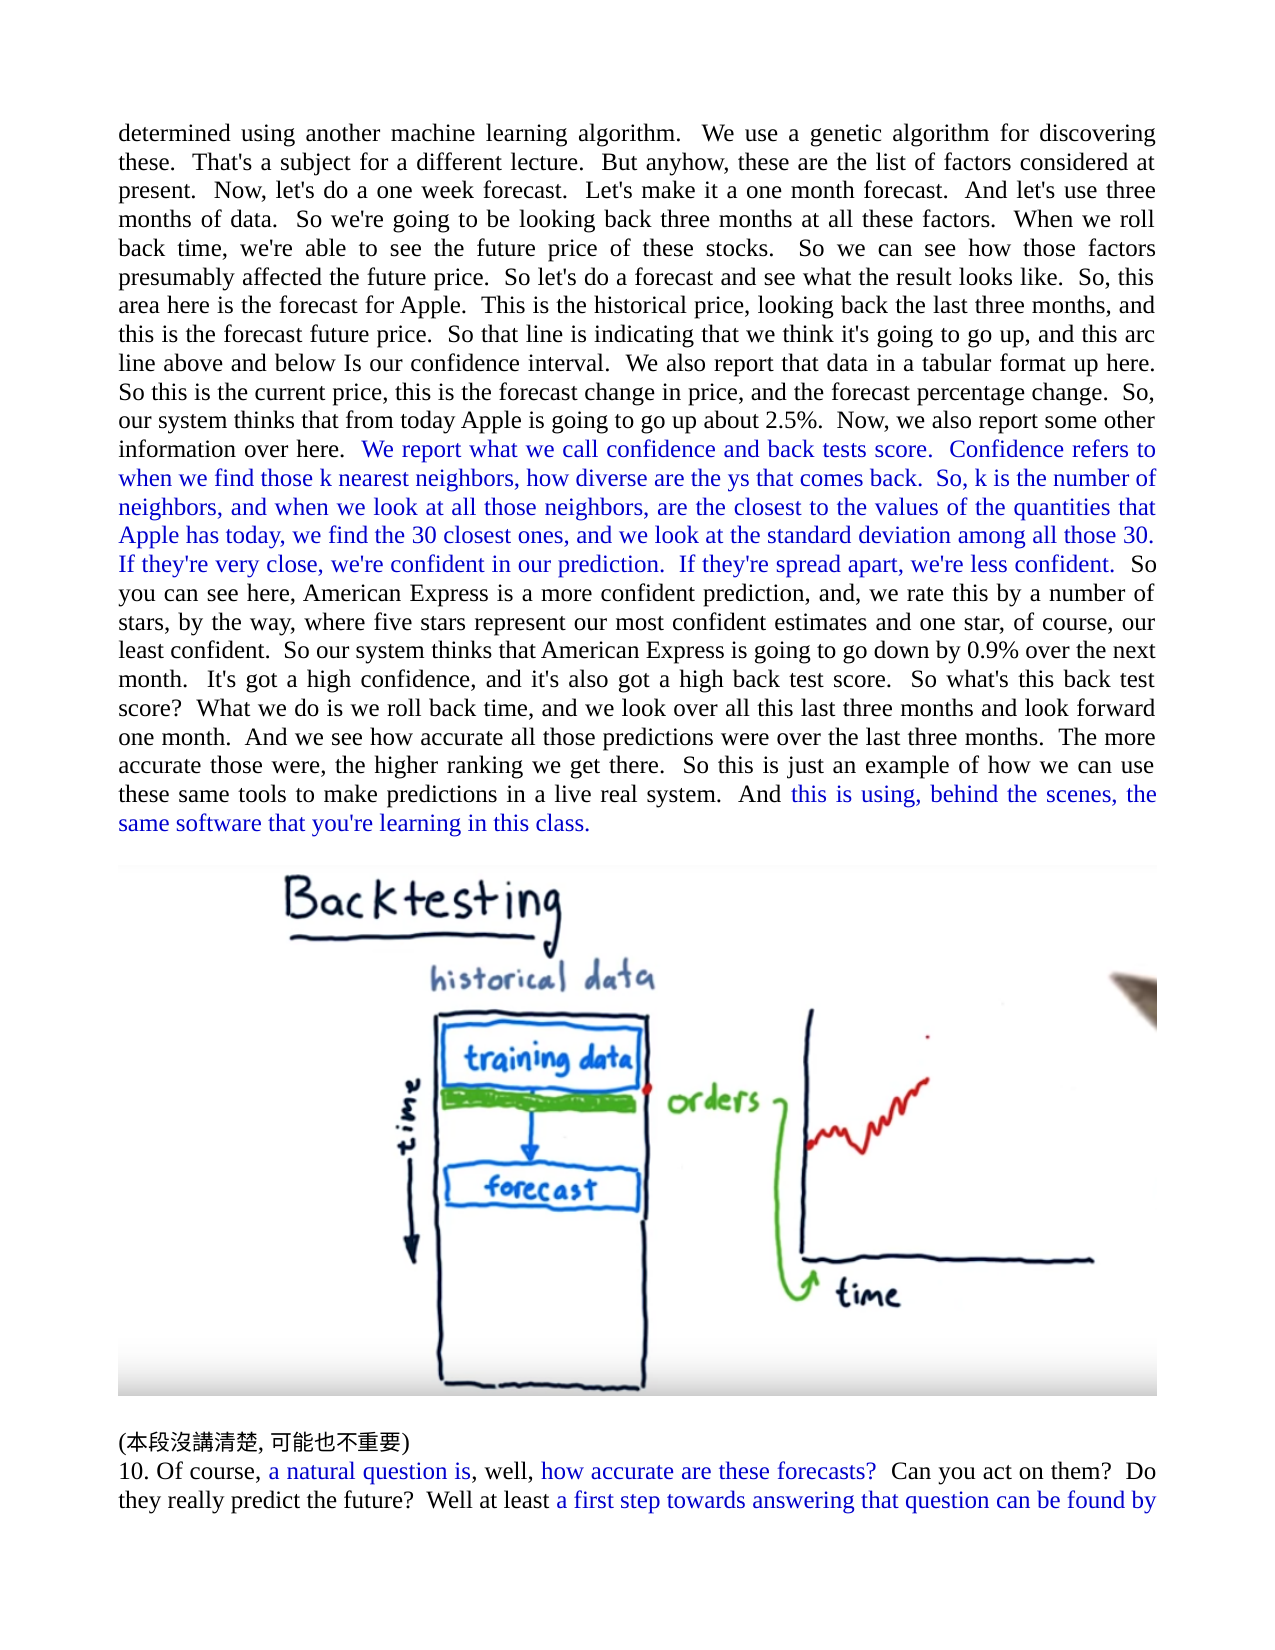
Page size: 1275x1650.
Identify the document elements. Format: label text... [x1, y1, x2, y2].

text determined using another machine learning algorithm. We use a genetic algorithm for discovering these. That's a subject for a different lecture. But anyhow, these are the list of factors considered at present. Now, let's do a one week forecast. Let's make it a one month forecast. And let's use three months of data. So we're going to be looking back three months at all these factors. When we roll back time, we're able to see the future price of these stocks. So we can see how those factors presumably affected the future price. So let's do a forecast and see what the result looks like. So, this area here is the forecast for Apple. This is the historical price, looking back the last three months, and this is the forecast future price. So that line is indicating that we think it's going to go up, and this arc line above and below Is our confidence interval. We also report that data in a tabular format up here. So this is the current price, this is the forecast change in price, and the forecast percentage change. So, our system thinks that from today Apple is going to go up about 2.5%. Now, we also report some other information over here. We report what we call confidence and back tests score. Confidence refers to when we find those k nearest neighbors, how diverse are the ys that comes back. So, k is the number of neighbors, and when we look at all those neighbors, are the closest to the values of the quantities that Apple has today, we find the 30 closest ones, and we look at the standard deviation among all those 30. If they're very close, we're confident in our prediction. If they're spread apart, we're less confident. So you can see here, American Express is a more confident prediction, and, we rate this by a number of stars, by the way, where five stars represent our most confident estimates and one star, of course, our least confident. So our system thinks that American Express is going to go down by 0.9% over the next month. It's got a high confidence, and it's also got a high back test score. So what's this back test score? What we do is we roll back time, and we look over all this last three months and look forward one month. And we see how accurate all those predictions were over the last three months. The more accurate those were, the higher ranking we get there. So this is just an example of how we can use these same tools to make predictions in a live real system. And this is using, behind the scenes, the same software that you're learning in this class. [118, 118, 1157, 837]
picture [118, 865, 1157, 1396]
text (本段沒講清楚, 可能也不重要) [118, 1425, 1157, 1456]
text 10. Of course, a natural question is, well, how accurate are these forecasts? Can you act on them? Do they really predict the future? Well at least a first step towards answering that question can be found by [118, 1456, 1157, 1514]
